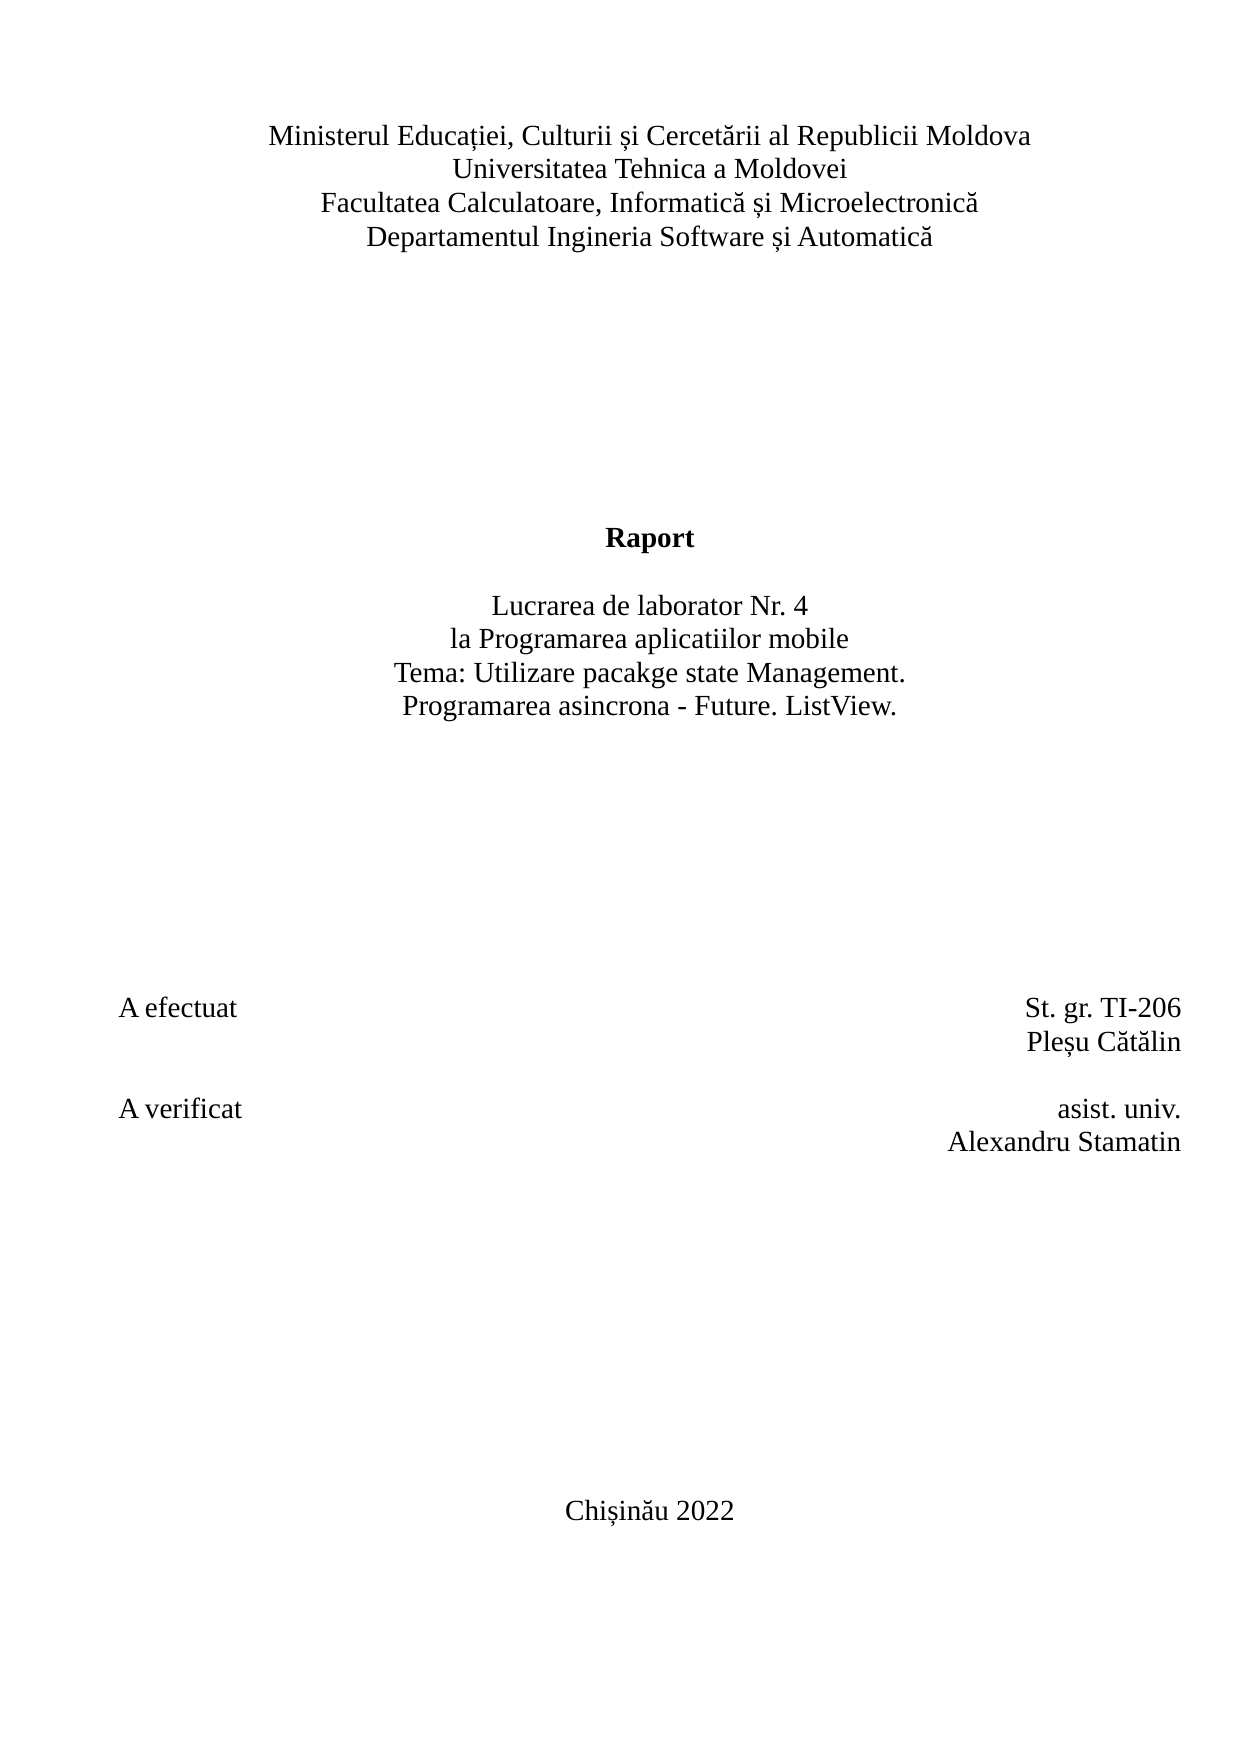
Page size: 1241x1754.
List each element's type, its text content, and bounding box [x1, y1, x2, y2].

text Tema: Utilizare pacakge state Management. [118, 655, 1181, 688]
table_cell A verificat [118, 1091, 649, 1158]
text Universitatea Tehnica a Moldovei [118, 152, 1181, 185]
text Lucrarea de laborator Nr. 4 [118, 588, 1181, 621]
table_cell [650, 1057, 1181, 1091]
text Facultatea Calculatoare, Informatică și Microelectronică [118, 185, 1181, 219]
table_cell asist. univ. Alexandru Stamatin [650, 1091, 1181, 1158]
text Raport [118, 521, 1181, 554]
table_header A efectuat [118, 990, 649, 1057]
text Chișinău 2022 [118, 1493, 1181, 1527]
table_header St. gr. TI-206 Pleșu Cătălin [650, 990, 1181, 1057]
text Programarea asincrona - Future. ListView. [118, 688, 1181, 722]
text Ministerul Educației, Culturii și Cercetării al Republicii Moldova [118, 118, 1181, 152]
text Departamentul Ingineria Software și Automatică [118, 219, 1181, 252]
text la Programarea aplicatiilor mobile [118, 621, 1181, 655]
table_cell [118, 1057, 649, 1091]
